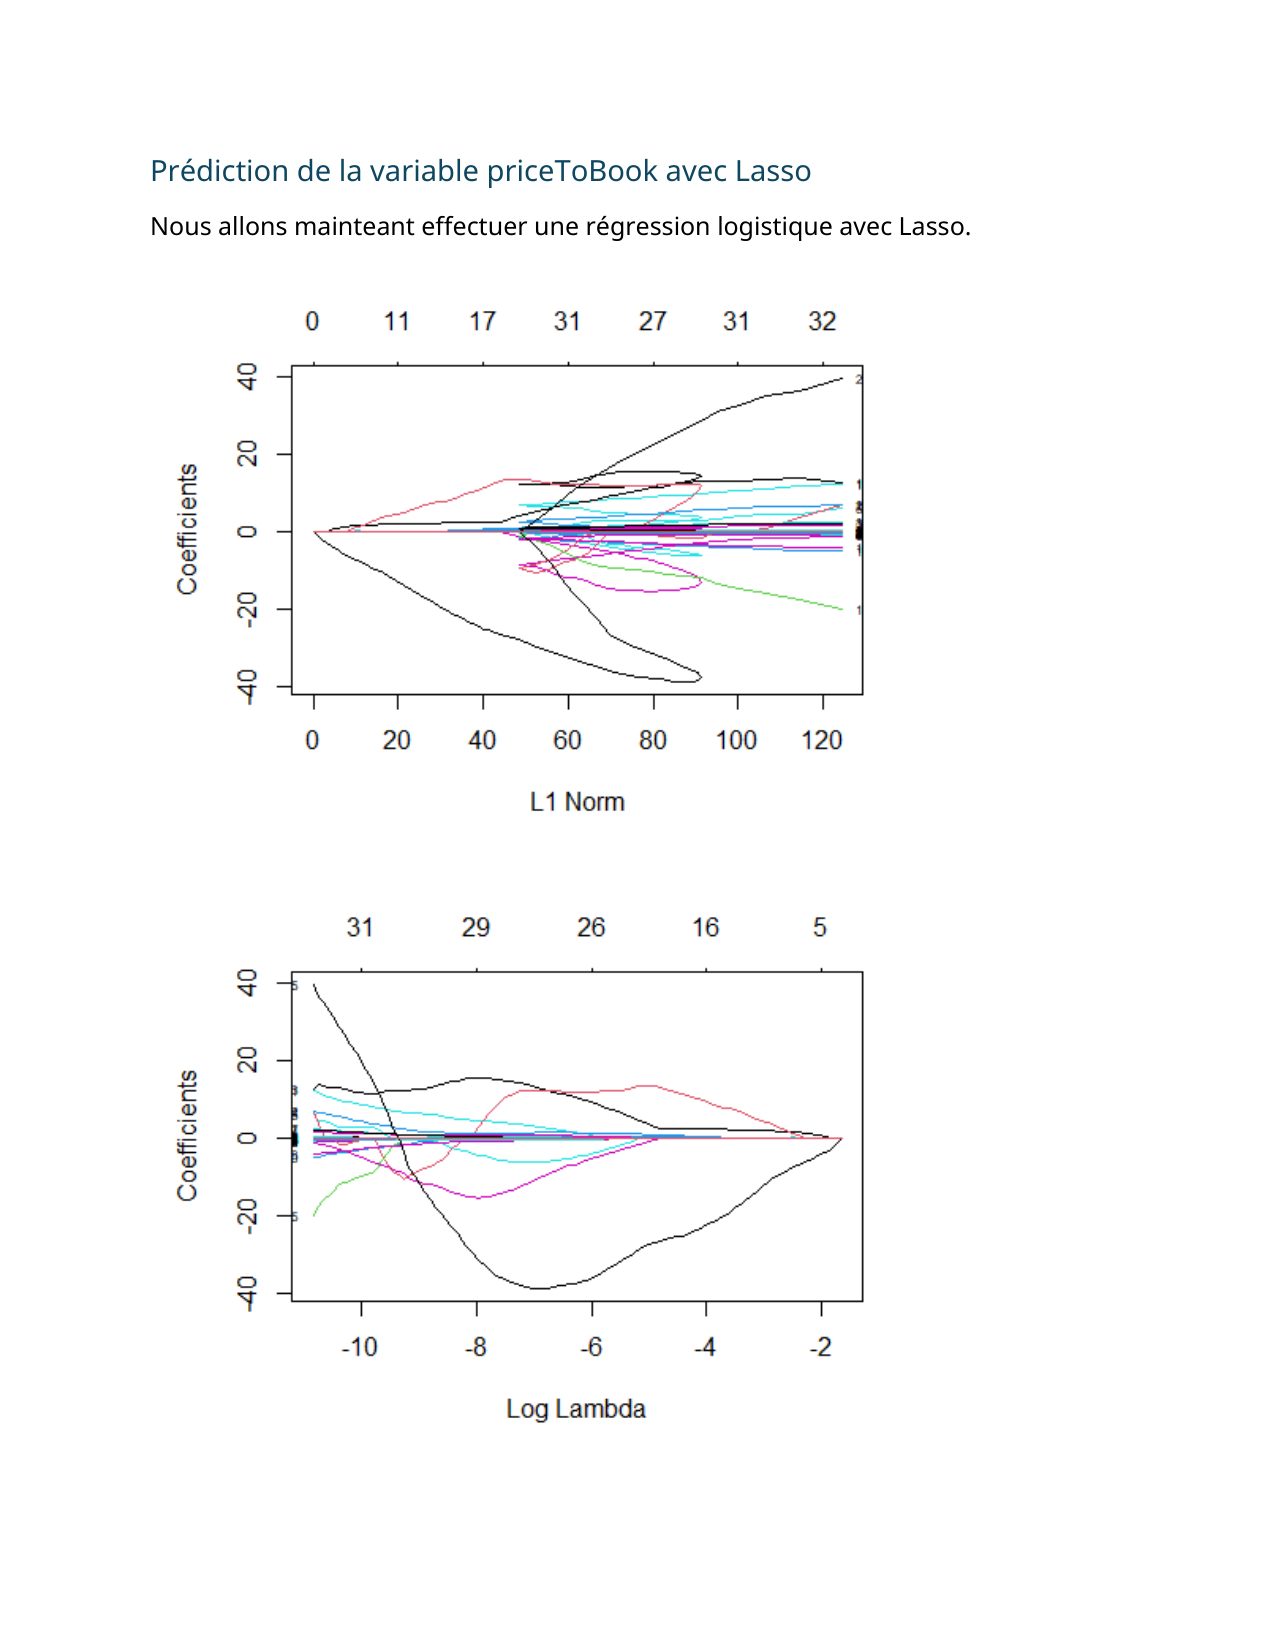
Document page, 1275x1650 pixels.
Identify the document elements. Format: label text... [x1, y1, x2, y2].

subtitle Prédiction de la variable priceToBook avec Lasso [150, 150, 1125, 190]
text Nous allons mainteant effectuer une régression logistique avec Lasso. [150, 208, 1125, 1455]
picture [168, 242, 927, 1456]
